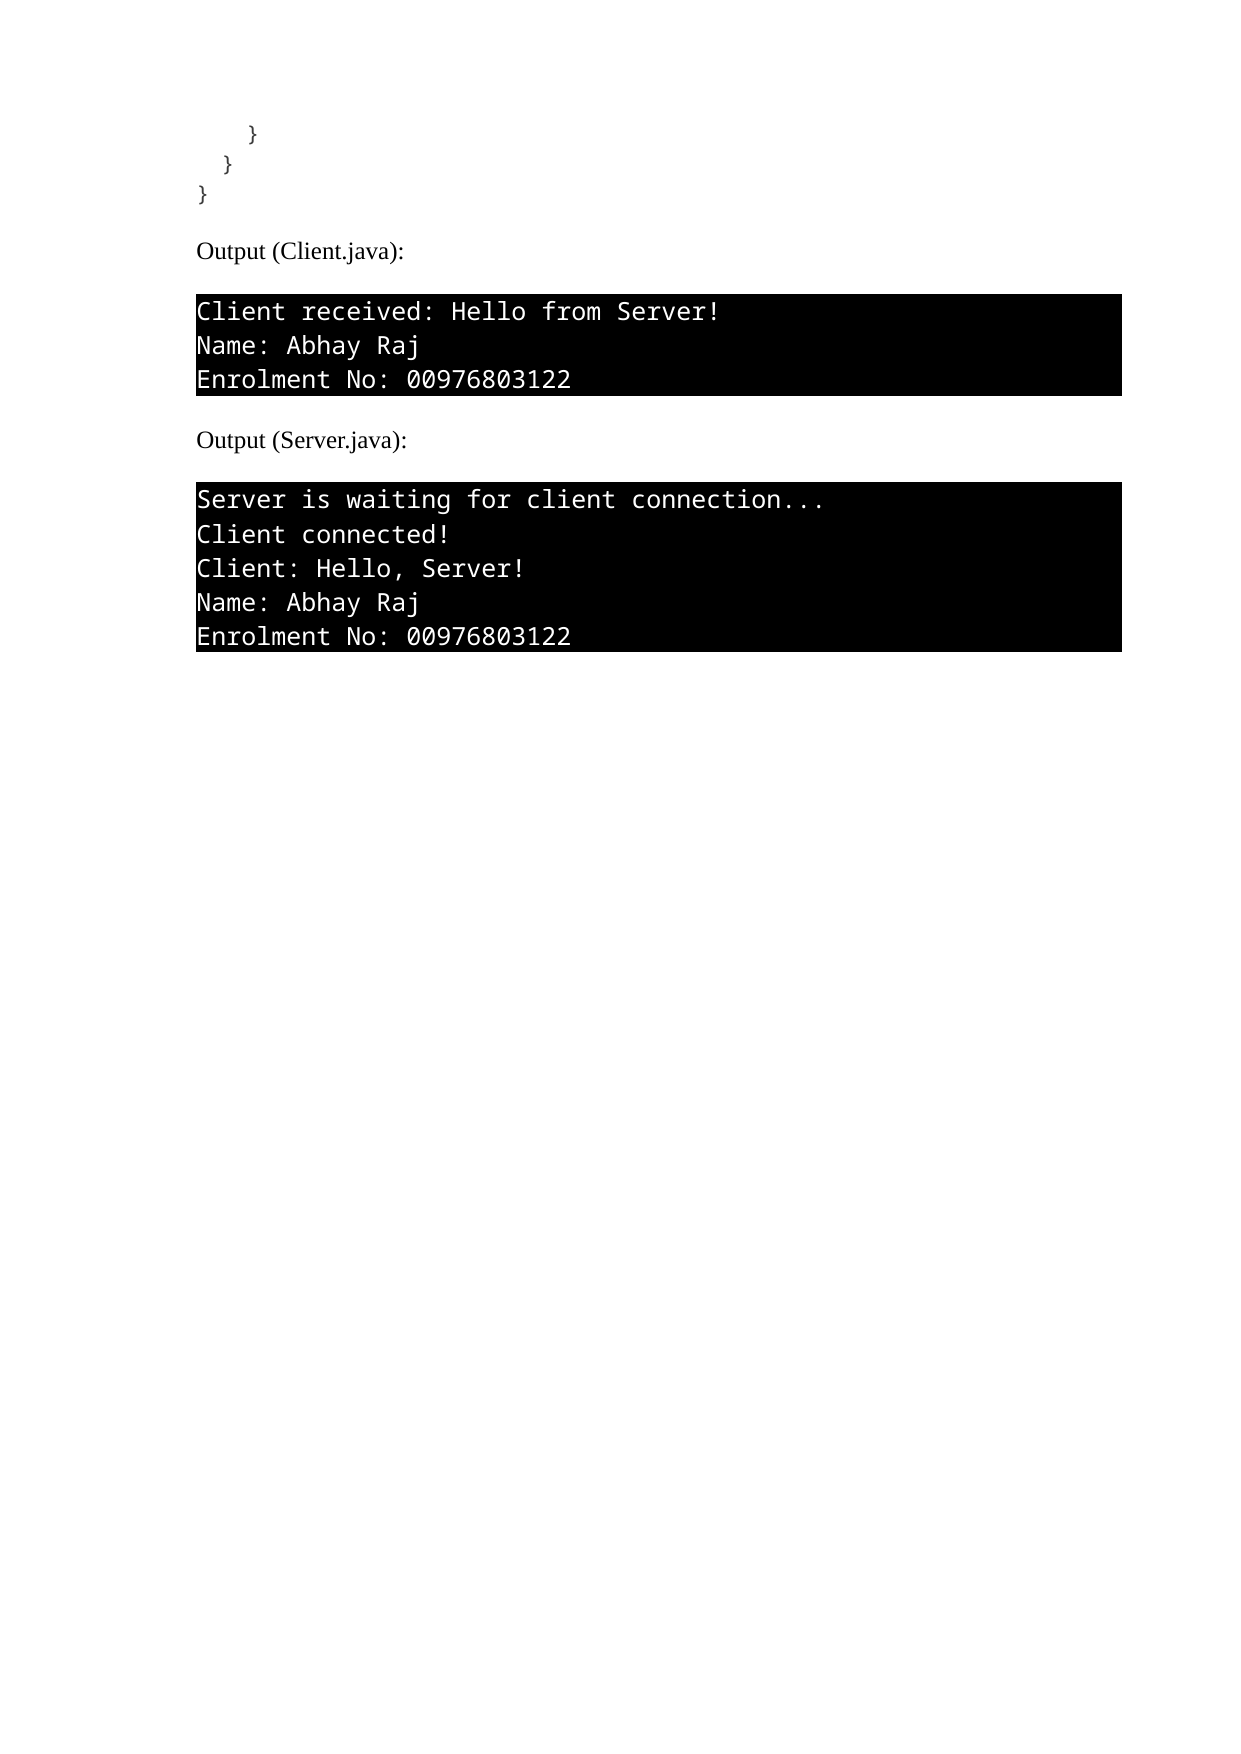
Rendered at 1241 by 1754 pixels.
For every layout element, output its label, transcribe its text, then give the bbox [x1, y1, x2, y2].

text Output (Client.java): [196, 236, 1122, 265]
text Name: Abhay Raj [196, 328, 1122, 362]
text Enrolment No: 00976803122 [196, 618, 1122, 652]
text Server is waiting for client connection... [196, 482, 1122, 516]
text Output (Server.java): [196, 425, 1122, 453]
text } [196, 178, 1122, 207]
text Client received: Hello from Server! [196, 294, 1122, 328]
text Enrolment No: 00976803122 [196, 362, 1122, 396]
text } [196, 148, 1122, 178]
text } [196, 118, 1122, 148]
text Client connected! [196, 516, 1122, 550]
text Name: Abhay Raj [196, 584, 1122, 618]
text Client: Hello, Server! [196, 550, 1122, 584]
